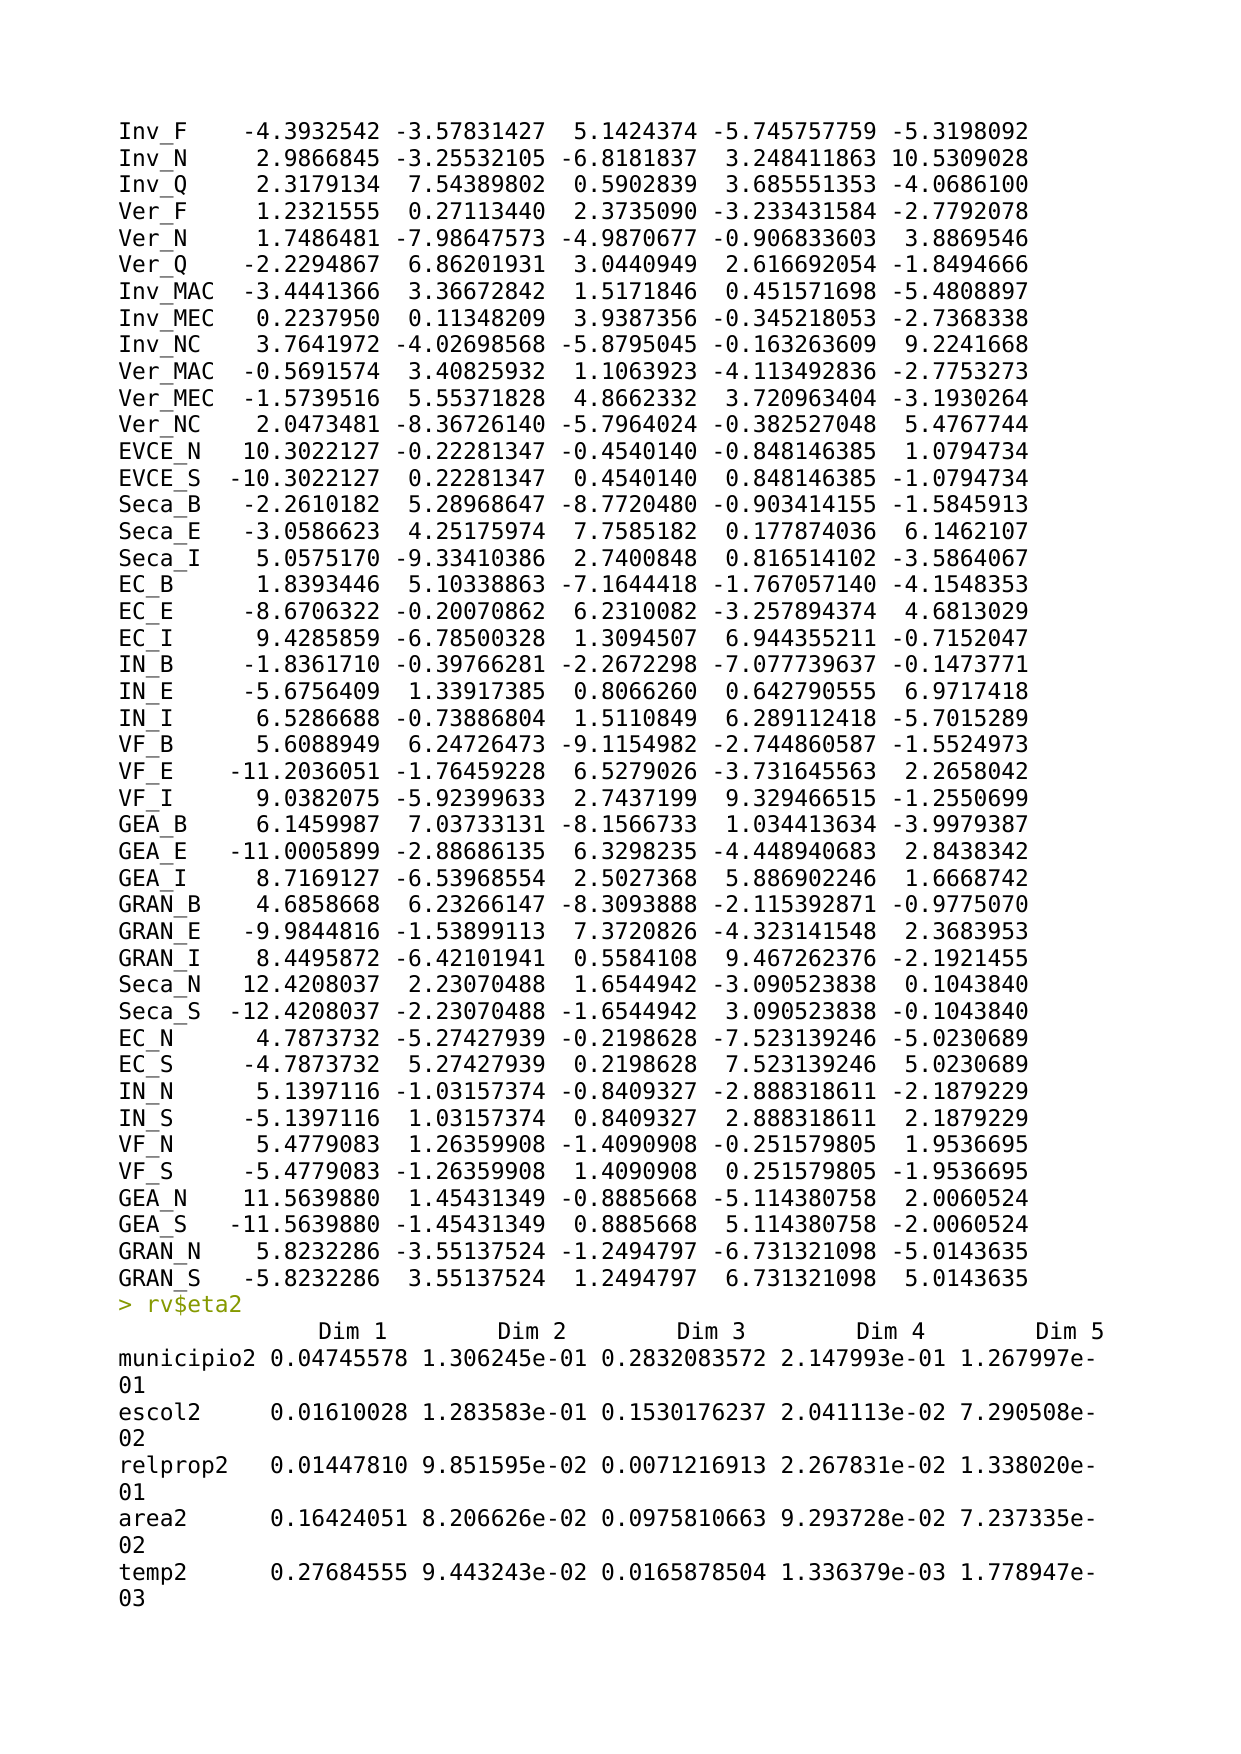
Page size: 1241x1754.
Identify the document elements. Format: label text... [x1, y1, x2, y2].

text GRAN_E -9.9844816 -1.53899113 7.3720826 -4.323141548 2.3683953 [118, 918, 1122, 945]
text Inv_Q 2.3179134 7.54389802 0.5902839 3.685551353 -4.0686100 [118, 171, 1122, 198]
text IN_E -5.6756409 1.33917385 0.8066260 0.642790555 6.9717418 [118, 678, 1122, 705]
text GEA_N 11.5639880 1.45431349 -0.8885668 -5.114380758 2.0060524 [118, 1185, 1122, 1211]
text GRAN_B 4.6858668 6.23266147 -8.3093888 -2.115392871 -0.9775070 [118, 891, 1122, 918]
text IN_S -5.1397116 1.03157374 0.8409327 2.888318611 2.1879229 [118, 1105, 1122, 1131]
text EVCE_N 10.3022127 -0.22281347 -0.4540140 -0.848146385 1.0794734 [118, 438, 1122, 465]
text Inv_NC 3.7641972 -4.02698568 -5.8795045 -0.163263609 9.2241668 [118, 331, 1122, 358]
text VF_S -5.4779083 -1.26359908 1.4090908 0.251579805 -1.9536695 [118, 1158, 1122, 1185]
text Seca_B -2.2610182 5.28968647 -8.7720480 -0.903414155 -1.5845913 [118, 491, 1122, 518]
text IN_B -1.8361710 -0.39766281 -2.2672298 -7.077739637 -0.1473771 [118, 651, 1122, 678]
text GRAN_I 8.4495872 -6.42101941 0.5584108 9.467262376 -2.1921455 [118, 945, 1122, 971]
text VF_N 5.4779083 1.26359908 -1.4090908 -0.251579805 1.9536695 [118, 1131, 1122, 1158]
text EC_E -8.6706322 -0.20070862 6.2310082 -3.257894374 4.6813029 [118, 598, 1122, 625]
text EC_S -4.7873732 5.27427939 0.2198628 7.523139246 5.0230689 [118, 1051, 1122, 1078]
text Inv_MEC 0.2237950 0.11348209 3.9387356 -0.345218053 -2.7368338 [118, 305, 1122, 331]
text Inv_F -4.3932542 -3.57831427 5.1424374 -5.745757759 -5.3198092 [118, 118, 1122, 145]
text Ver_NC 2.0473481 -8.36726140 -5.7964024 -0.382527048 5.4767744 [118, 411, 1122, 438]
text EC_B 1.8393446 5.10338863 -7.1644418 -1.767057140 -4.1548353 [118, 571, 1122, 598]
text EVCE_S -10.3022127 0.22281347 0.4540140 0.848146385 -1.0794734 [118, 465, 1122, 491]
text area2 0.16424051 8.206626e-02 0.0975810663 9.293728e-02 7.237335e-02 [118, 1506, 1122, 1559]
text EC_N 4.7873732 -5.27427939 -0.2198628 -7.523139246 -5.0230689 [118, 1025, 1122, 1051]
text Dim 1 Dim 2 Dim 3 Dim 4 Dim 5 [118, 1318, 1122, 1346]
text Seca_I 5.0575170 -9.33410386 2.7400848 0.816514102 -3.5864067 [118, 545, 1122, 571]
text Ver_MEC -1.5739516 5.55371828 4.8662332 3.720963404 -3.1930264 [118, 385, 1122, 411]
text Inv_MAC -3.4441366 3.36672842 1.5171846 0.451571698 -5.4808897 [118, 278, 1122, 305]
text GEA_E -11.0005899 -2.88686135 6.3298235 -4.448940683 2.8438342 [118, 838, 1122, 865]
text Seca_E -3.0586623 4.25175974 7.7585182 0.177874036 6.1462107 [118, 518, 1122, 545]
text VF_E -11.2036051 -1.76459228 6.5279026 -3.731645563 2.2658042 [118, 758, 1122, 785]
text escol2 0.01610028 1.283583e-01 0.1530176237 2.041113e-02 7.290508e-02 [118, 1399, 1122, 1452]
text GEA_I 8.7169127 -6.53968554 2.5027368 5.886902246 1.6668742 [118, 865, 1122, 891]
text GRAN_N 5.8232286 -3.55137524 -1.2494797 -6.731321098 -5.0143635 [118, 1238, 1122, 1265]
text municipio2 0.04745578 1.306245e-01 0.2832083572 2.147993e-01 1.267997e-01 [118, 1346, 1122, 1399]
text IN_I 6.5286688 -0.73886804 1.5110849 6.289112418 -5.7015289 [118, 705, 1122, 731]
text relprop2 0.01447810 9.851595e-02 0.0071216913 2.267831e-02 1.338020e-01 [118, 1452, 1122, 1506]
text VF_I 9.0382075 -5.92399633 2.7437199 9.329466515 -1.2550699 [118, 785, 1122, 811]
text Ver_Q -2.2294867 6.86201931 3.0440949 2.616692054 -1.8494666 [118, 251, 1122, 278]
text Ver_F 1.2321555 0.27113440 2.3735090 -3.233431584 -2.7792078 [118, 198, 1122, 225]
text GRAN_S -5.8232286 3.55137524 1.2494797 6.731321098 5.0143635 [118, 1265, 1122, 1291]
text GEA_S -11.5639880 -1.45431349 0.8885668 5.114380758 -2.0060524 [118, 1211, 1122, 1238]
text Seca_S -12.4208037 -2.23070488 -1.6544942 3.090523838 -0.1043840 [118, 998, 1122, 1025]
text GEA_B 6.1459987 7.03733131 -8.1566733 1.034413634 -3.9979387 [118, 811, 1122, 838]
text VF_B 5.6088949 6.24726473 -9.1154982 -2.744860587 -1.5524973 [118, 731, 1122, 758]
text Inv_N 2.9866845 -3.25532105 -6.8181837 3.248411863 10.5309028 [118, 145, 1122, 171]
text temp2 0.27684555 9.443243e-02 0.0165878504 1.336379e-03 1.778947e-03 [118, 1559, 1122, 1612]
text EC_I 9.4285859 -6.78500328 1.3094507 6.944355211 -0.7152047 [118, 625, 1122, 651]
text Seca_N 12.4208037 2.23070488 1.6544942 -3.090523838 0.1043840 [118, 971, 1122, 998]
text Ver_MAC -0.5691574 3.40825932 1.1063923 -4.113492836 -2.7753273 [118, 358, 1122, 385]
text Ver_N 1.7486481 -7.98647573 -4.9870677 -0.906833603 3.8869546 [118, 225, 1122, 251]
text > rv$eta2 [118, 1291, 1122, 1318]
text IN_N 5.1397116 -1.03157374 -0.8409327 -2.888318611 -2.1879229 [118, 1078, 1122, 1105]
